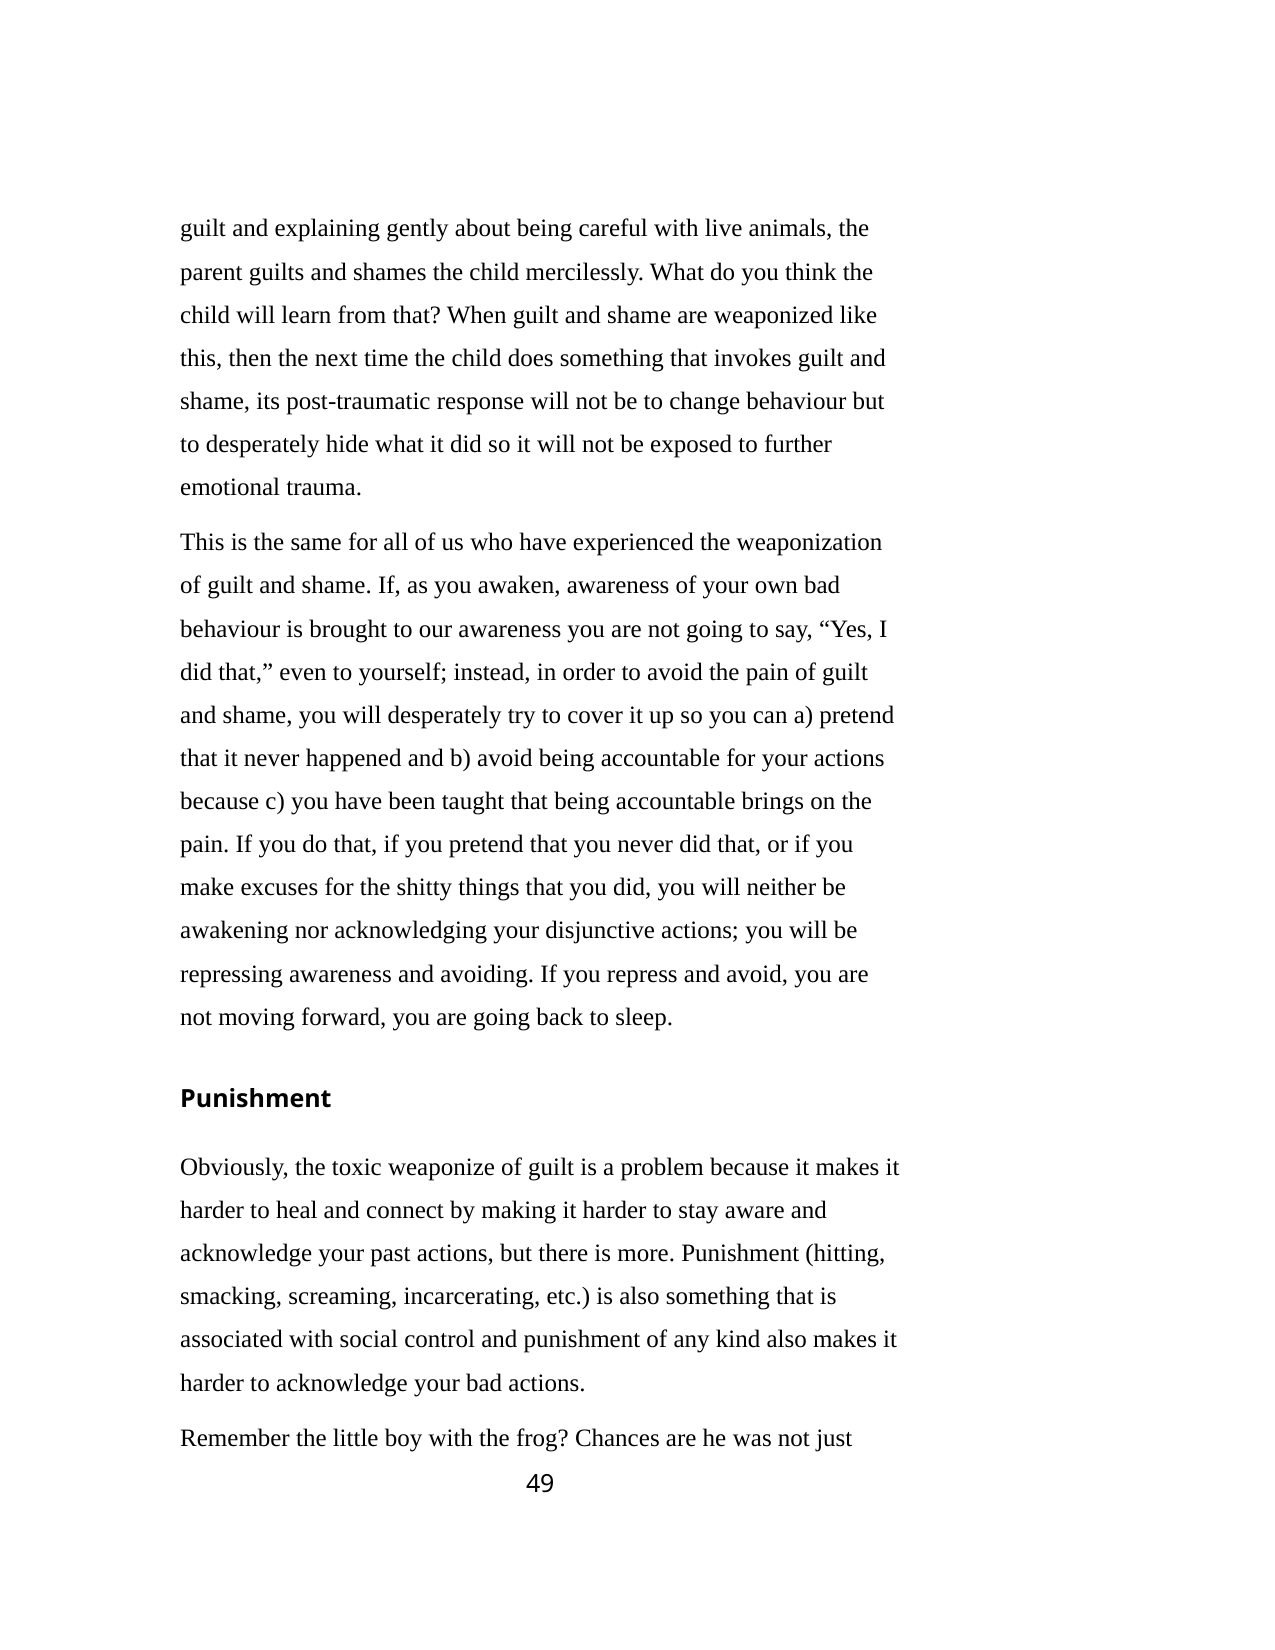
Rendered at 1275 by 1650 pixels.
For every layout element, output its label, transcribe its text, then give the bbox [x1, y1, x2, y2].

subtitle Punishment [180, 1081, 900, 1115]
text This is the same for all of us who have experienced the weaponization of guilt and shame. If, as you awaken, awareness of your own bad behaviour is brought to our awareness you are not going to say, “Yes, I did that,” even to yourself; instead, in order to avoid the pain of guilt and shame, you will desperately try to cover it up so you can a) pretend that it never happened and b) avoid being accountable for your actions because c) you have been taught that being accountable brings on the pain. If you do that, if you pretend that you never did that, or if you make excuses for the shitty things that you did, you will neither be awakening nor acknowledging your disjunctive actions; you will be repressing awareness and avoiding. If you repress and avoid, you are not moving forward, you are going back to sleep. [180, 527, 900, 1031]
text Obviously, the toxic weaponize of guilt is a problem because it makes it harder to heal and connect by making it harder to stay aware and acknowledge your past actions, but there is more. Punishment (hitting, smacking, screaming, incarcerating, etc.) is also something that is associated with social control and punishment of any kind also makes it harder to acknowledge your bad actions. [180, 1152, 900, 1396]
text Remember the little boy with the frog? Chances are he was not just [180, 1423, 900, 1452]
text guilt and explaining gently about being careful with live animals, the parent guilts and shames the child mercilessly. What do you think the child will learn from that? When guilt and shame are weaponized like this, then the next time the child does something that invokes guilt and shame, its post-traumatic response will not be to change behaviour but to desperately hide what it did so it will not be exposed to further emotional trauma. [180, 213, 900, 501]
